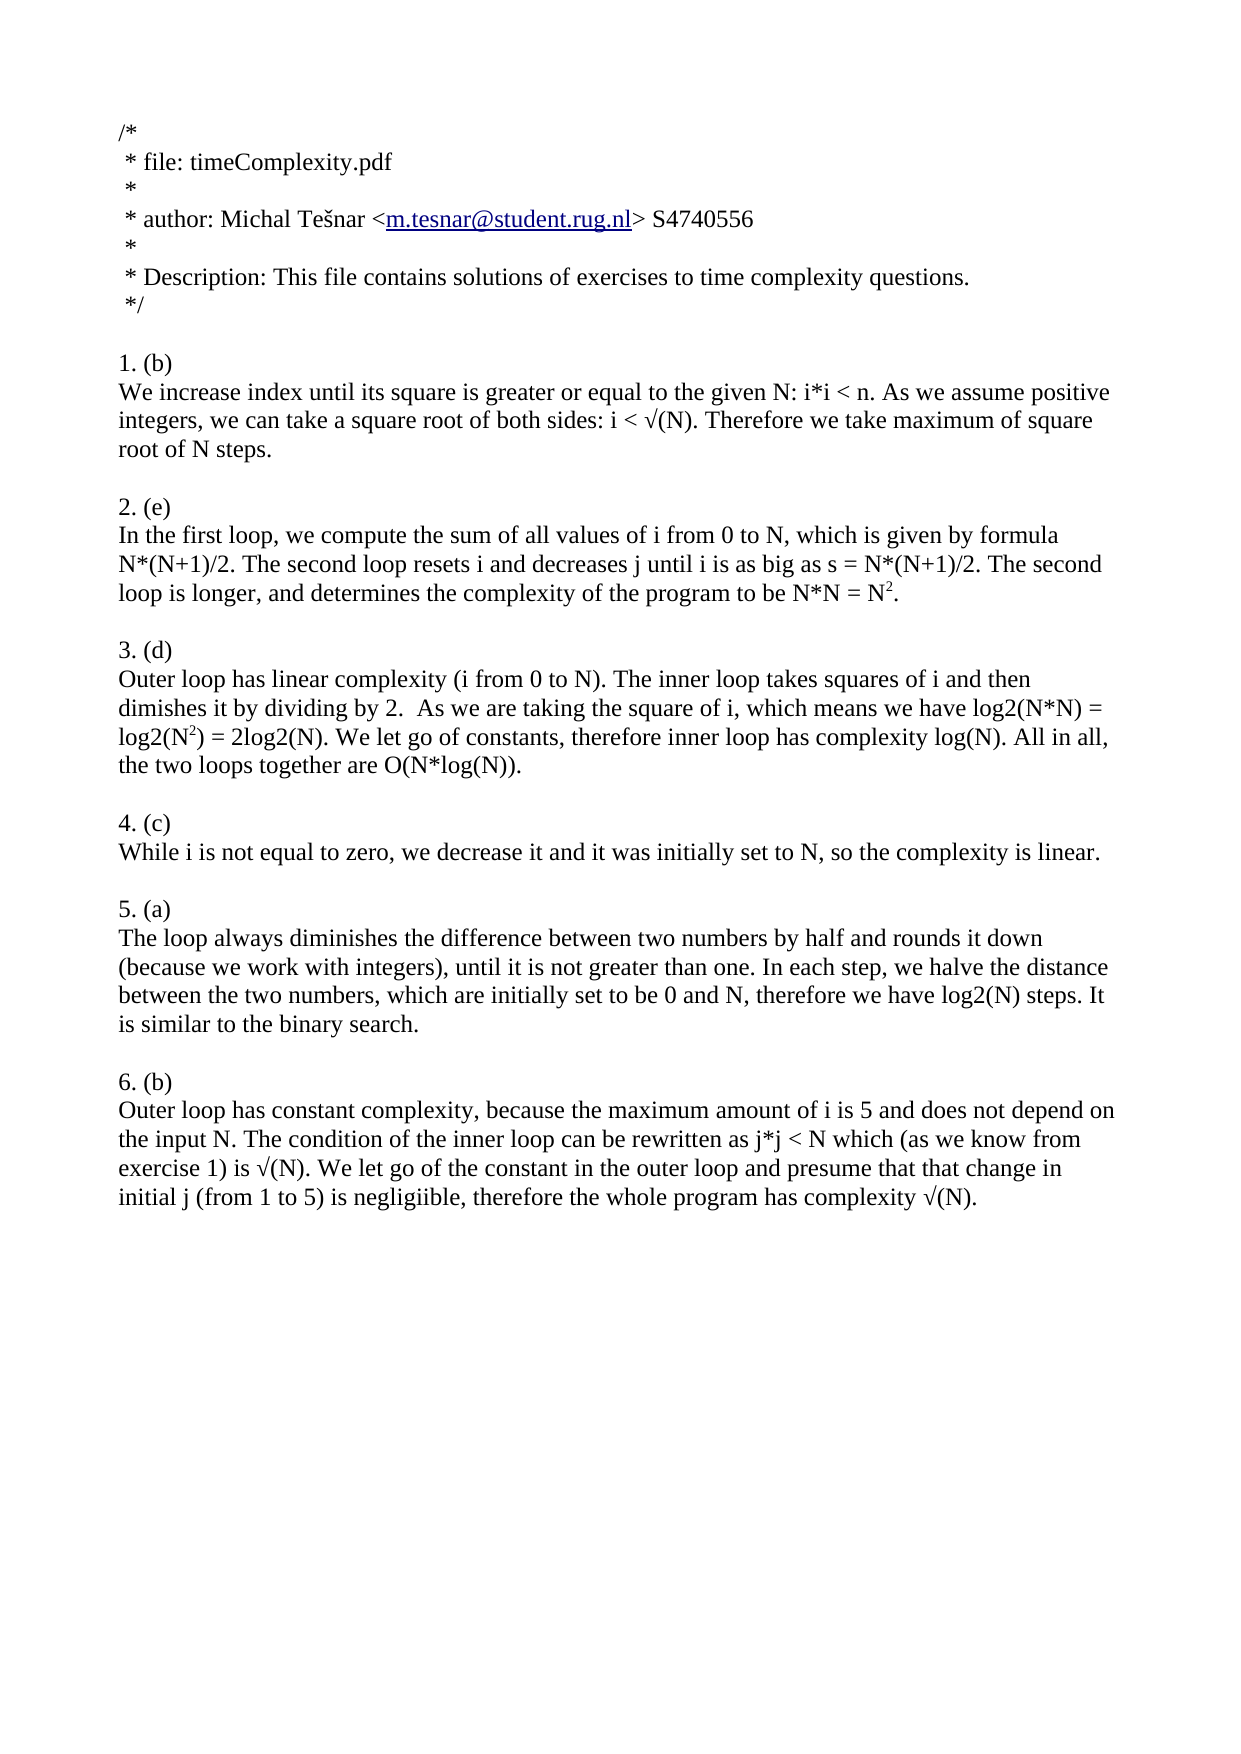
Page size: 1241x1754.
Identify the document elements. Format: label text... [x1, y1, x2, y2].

text */ [118, 291, 1122, 319]
text 2. (e) [118, 492, 1122, 521]
text 3. (d) [118, 636, 1122, 664]
text * author: Michal Tešnar <m.tesnar@student.rug.nl> S4740556 [118, 204, 1122, 233]
text 4. (c) [118, 808, 1122, 837]
text Outer loop has linear complexity (i from 0 to N). The inner loop takes squares of i and then dimishes it by dividing by 2. As we are taking the square of i, which means we have log2(N*N) = log2(N2) = 2log2(N). We let go of constants, therefore inner loop has complexity log(N). All in all, the two loops together are O(N*log(N)). [118, 664, 1122, 779]
text 6. (b) [118, 1067, 1122, 1096]
text * Description: This file contains solutions of exercises to time complexity questions. [118, 262, 1122, 291]
text * file: timeComplexity.pdf [118, 147, 1122, 176]
text In the first loop, we compute the sum of all values of i from 0 to N, which is given by formula N*(N+1)/2. The second loop resets i and decreases j until i is as big as s = N*(N+1)/2. The second loop is longer, and determines the complexity of the program to be N*N = N2. [118, 521, 1122, 607]
text /* [118, 118, 1122, 147]
text The loop always diminishes the difference between two numbers by half and rounds it down (because we work with integers), until it is not greater than one. In each step, we halve the distance between the two numbers, which are initially set to be 0 and N, therefore we have log2(N) steps. It is similar to the binary search. [118, 923, 1122, 1038]
text 1. (b) [118, 348, 1122, 377]
text * [118, 233, 1122, 262]
text While i is not equal to zero, we decrease it and it was initially set to N, so the complexity is linear. [118, 837, 1122, 866]
text * [118, 176, 1122, 204]
text We increase index until its square is greater or equal to the given N: i*i < n. As we assume positive integers, we can take a square root of both sides: i < √(N). Therefore we take maximum of square root of N steps. [118, 377, 1122, 463]
text 5. (a) [118, 894, 1122, 923]
text Outer loop has constant complexity, because the maximum amount of i is 5 and does not depend on the input N. The condition of the inner loop can be rewritten as j*j < N which (as we know from exercise 1) is √(N). We let go of the constant in the outer loop and presume that that change in initial j (from 1 to 5) is negligiible, therefore the whole program has complexity √(N). [118, 1096, 1122, 1211]
